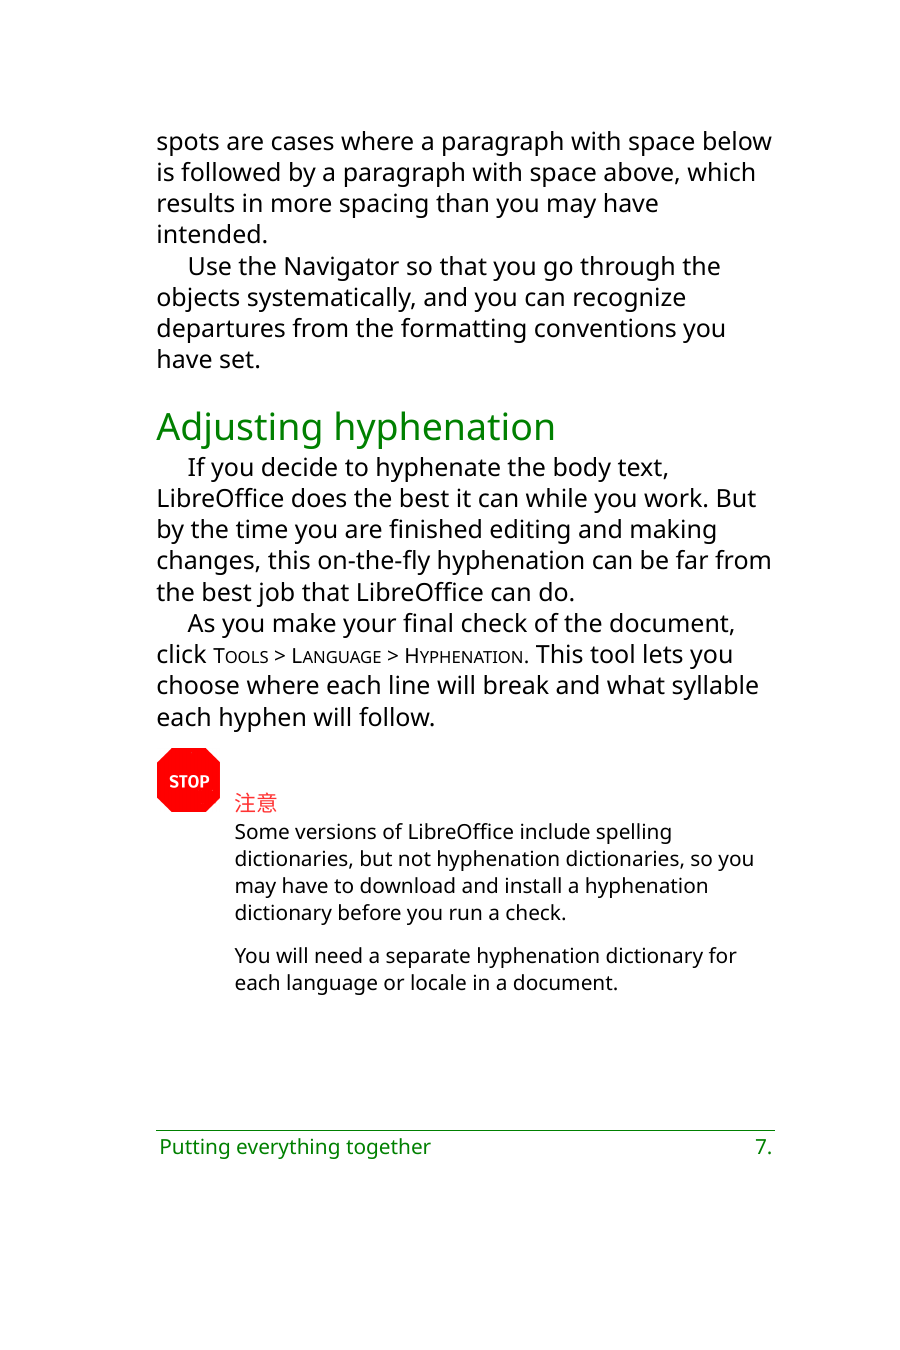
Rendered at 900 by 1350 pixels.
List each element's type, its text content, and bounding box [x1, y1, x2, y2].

list 注意 [156, 748, 775, 818]
text You will need a separate hyphenation dictionary for each language or locale in a document. [234, 942, 775, 996]
subtitle Adjusting hyphenation [156, 400, 775, 451]
text spots are cases where a paragraph with space below is followed by a paragraph with space above, which results in more spacing than you may have intended. [156, 125, 775, 250]
picture [157, 748, 220, 812]
text If you decide to hyphenate the body text, LibreOffice does the best it can while you work. But by the time you are finished editing and making changes, this on-the-fly hyphenation can be far from the best job that LibreOffice can do. [156, 451, 775, 607]
text Use the Navigator so that you go through the objects systematically, and you can recognize departures from the formatting conventions you have set. [156, 250, 775, 375]
text Some versions of LibreOffice include spelling dictionaries, but not hyphenation dictionaries, so you may have to download and install a hyphenation dictionary before you run a check. [234, 818, 775, 926]
text As you make your final check of the document, click Tools > Language > Hyphenation. This tool lets you choose where each line will break and what syllable each hyphen will follow. [156, 607, 775, 732]
